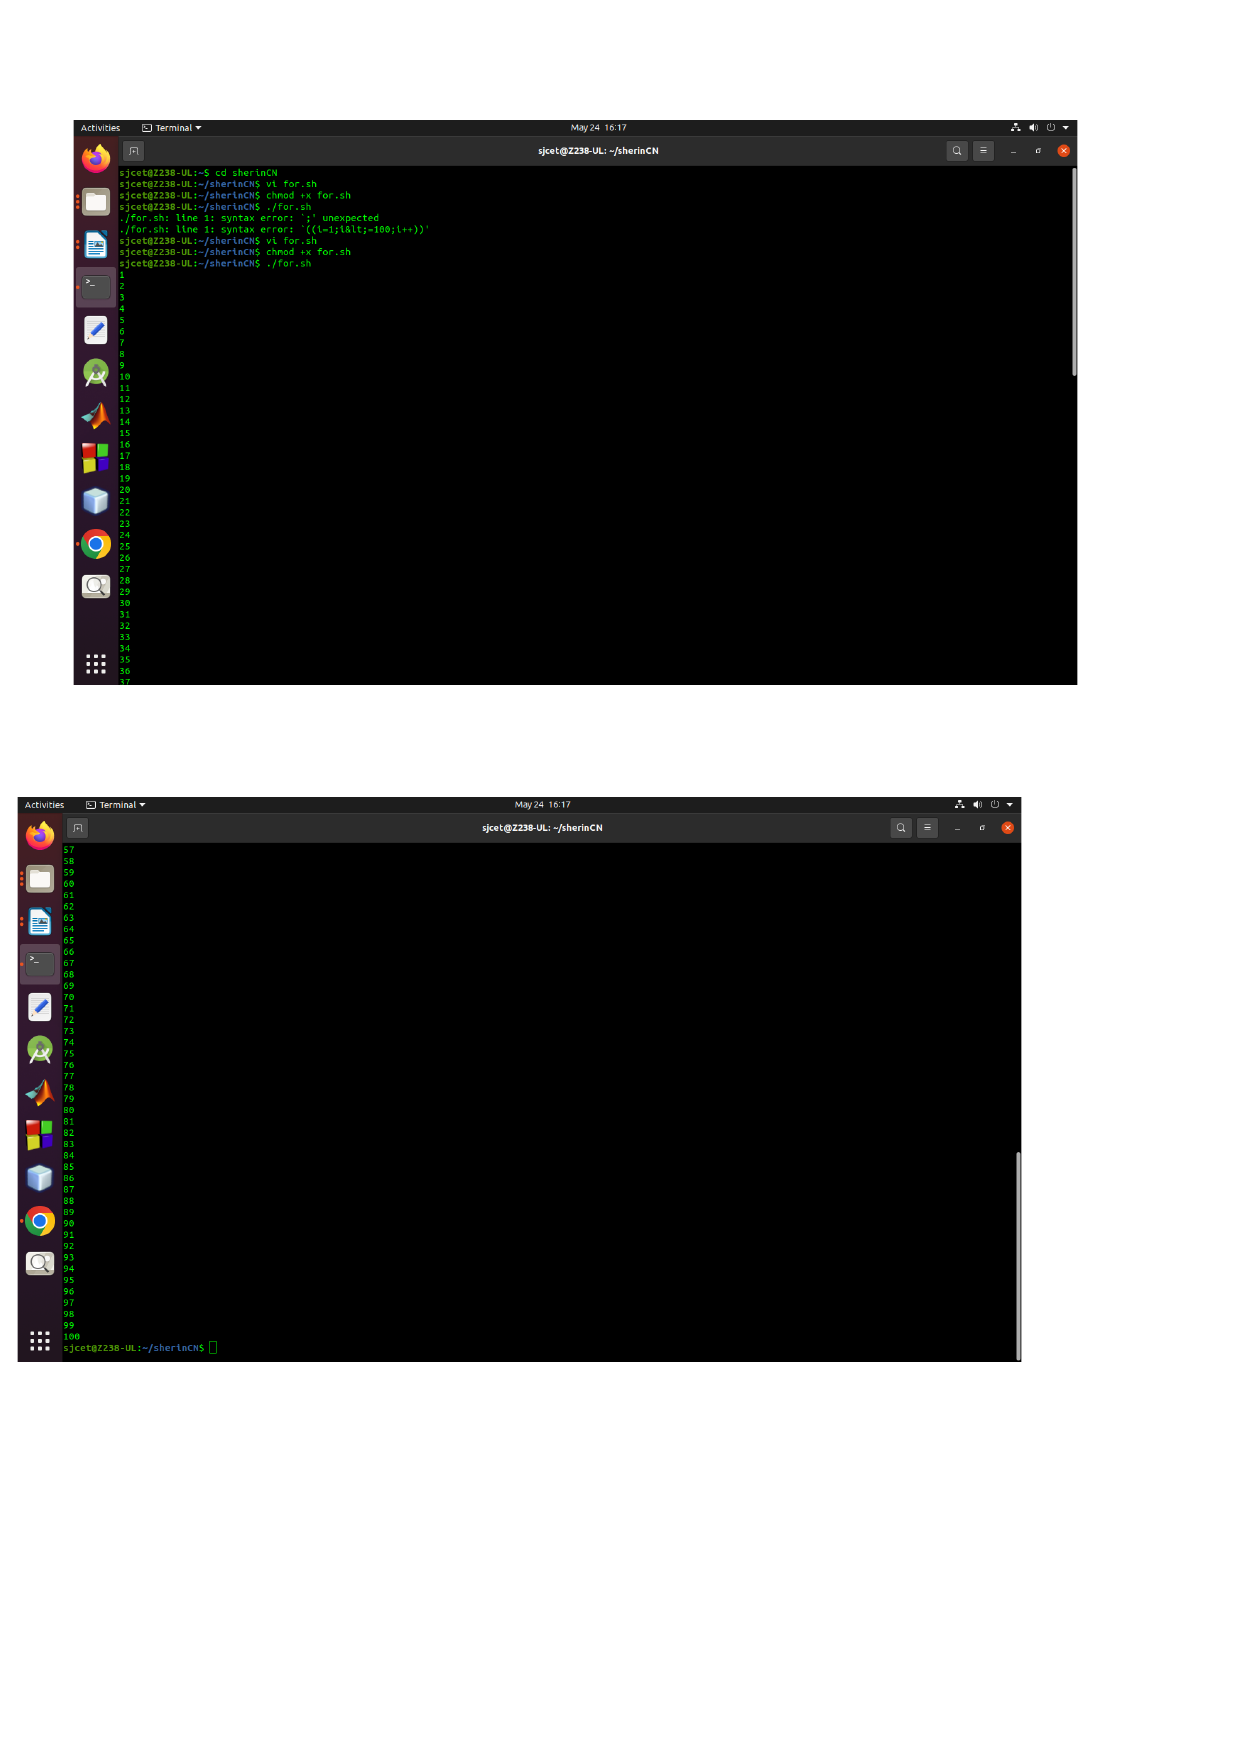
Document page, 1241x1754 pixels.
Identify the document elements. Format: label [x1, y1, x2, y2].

picture [17, 797, 1022, 1362]
picture [73, 120, 1078, 685]
